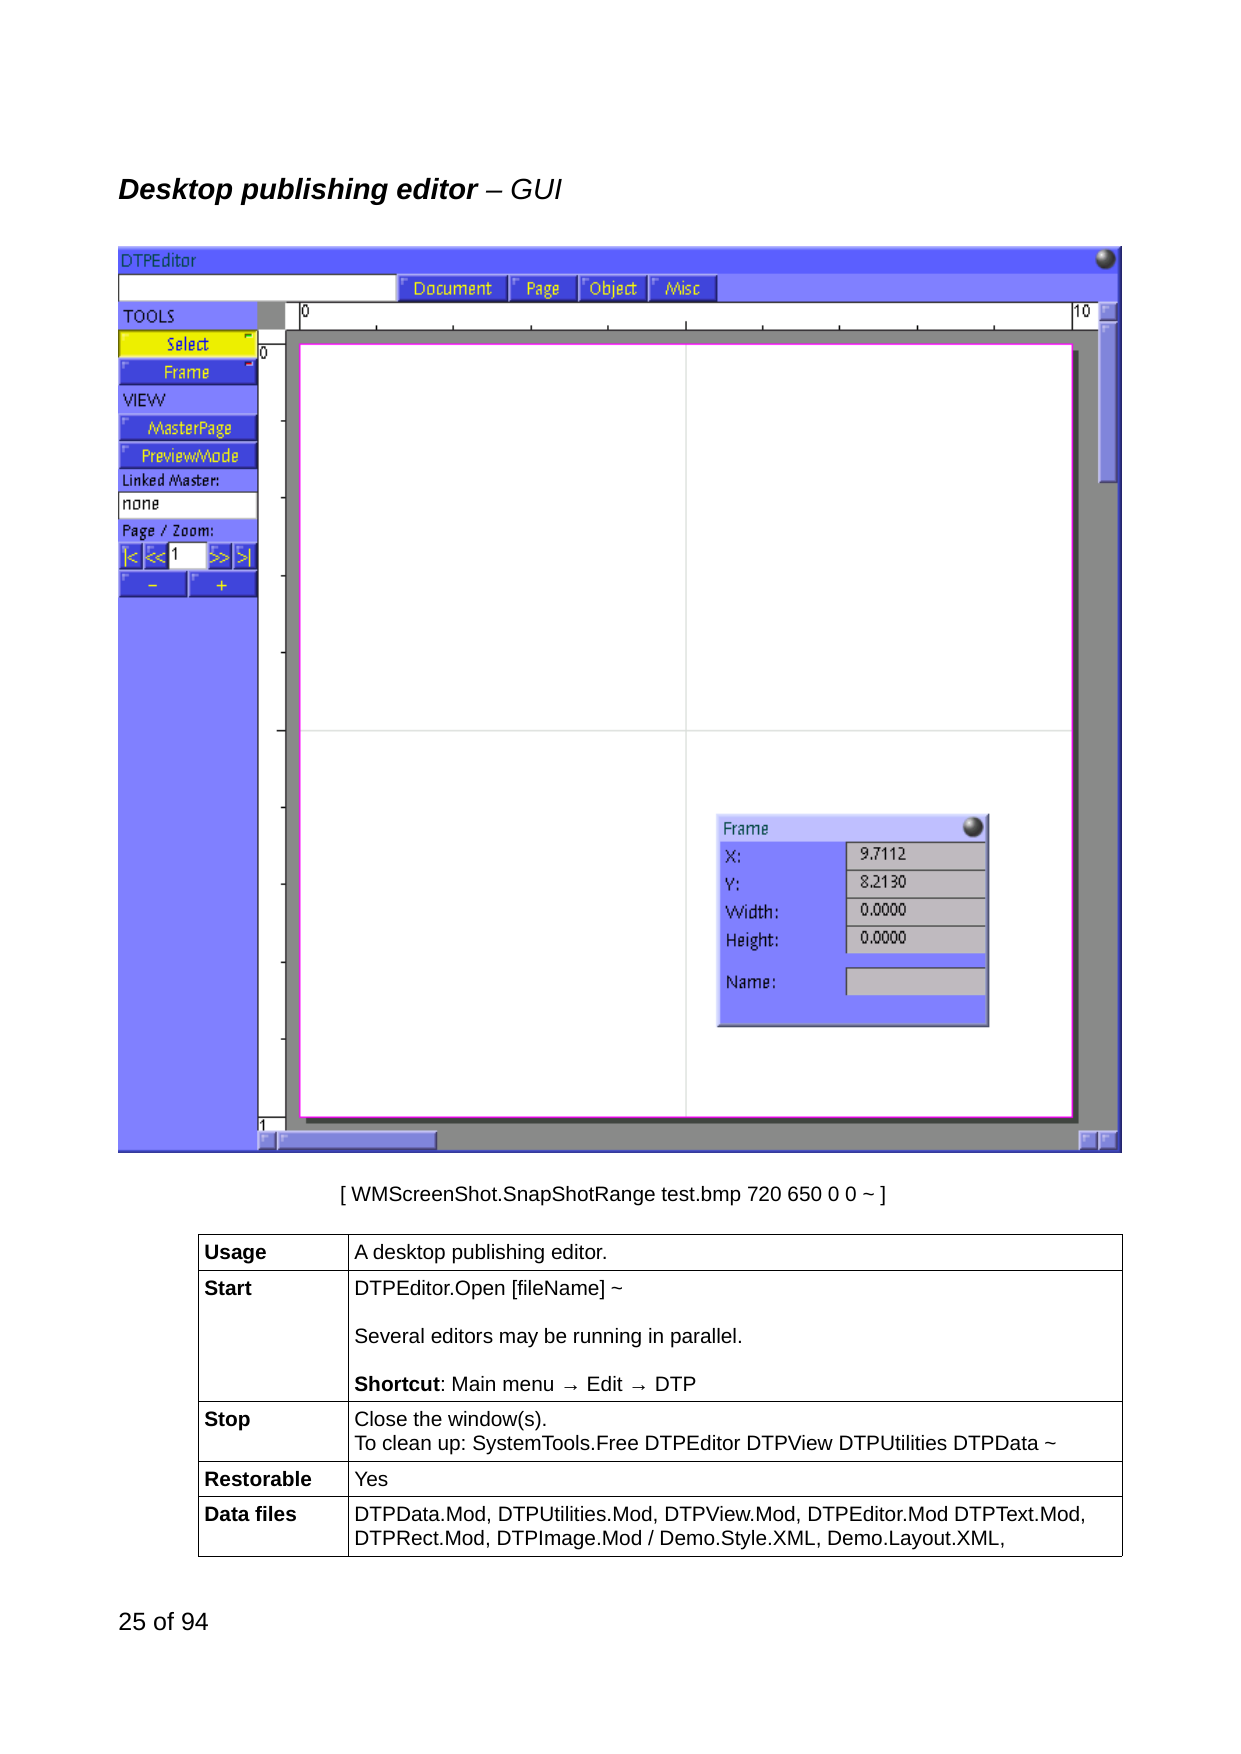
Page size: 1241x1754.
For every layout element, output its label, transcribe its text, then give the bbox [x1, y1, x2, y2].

table_cell Data files [199, 1497, 348, 1556]
table_header A desktop publishing editor. [349, 1235, 1122, 1270]
table_cell Yes [349, 1462, 1122, 1496]
table_cell Close the window(s). To clean up: SystemTools.Free DTPEditor DTPView DTPUtilities DTPData ~ [349, 1402, 1122, 1461]
table_cell Stop [199, 1402, 348, 1461]
subtitle Desktop publishing editor – GUI [118, 172, 1122, 205]
table_cell DTPData.Mod, DTPUtilities.Mod, DTPView.Mod, DTPEditor.Mod DTPText.Mod, DTPRect.Mod, DTPImage.Mod / Demo.Style.XML, Demo.Layout.XML, [349, 1497, 1122, 1556]
picture [118, 246, 1122, 1153]
table_cell Start [199, 1271, 348, 1401]
table_header Usage [199, 1235, 348, 1270]
text [ WMScreenShot.SnapShotRange test.bmp 720 650 0 0 ~ ] [118, 1182, 1122, 1206]
table_cell Restorable [199, 1462, 348, 1496]
table_cell DTPEditor.Open [fileName] ~ Several editors may be running in parallel. Shortcut: Main menu → Edit → DTP [349, 1271, 1122, 1401]
